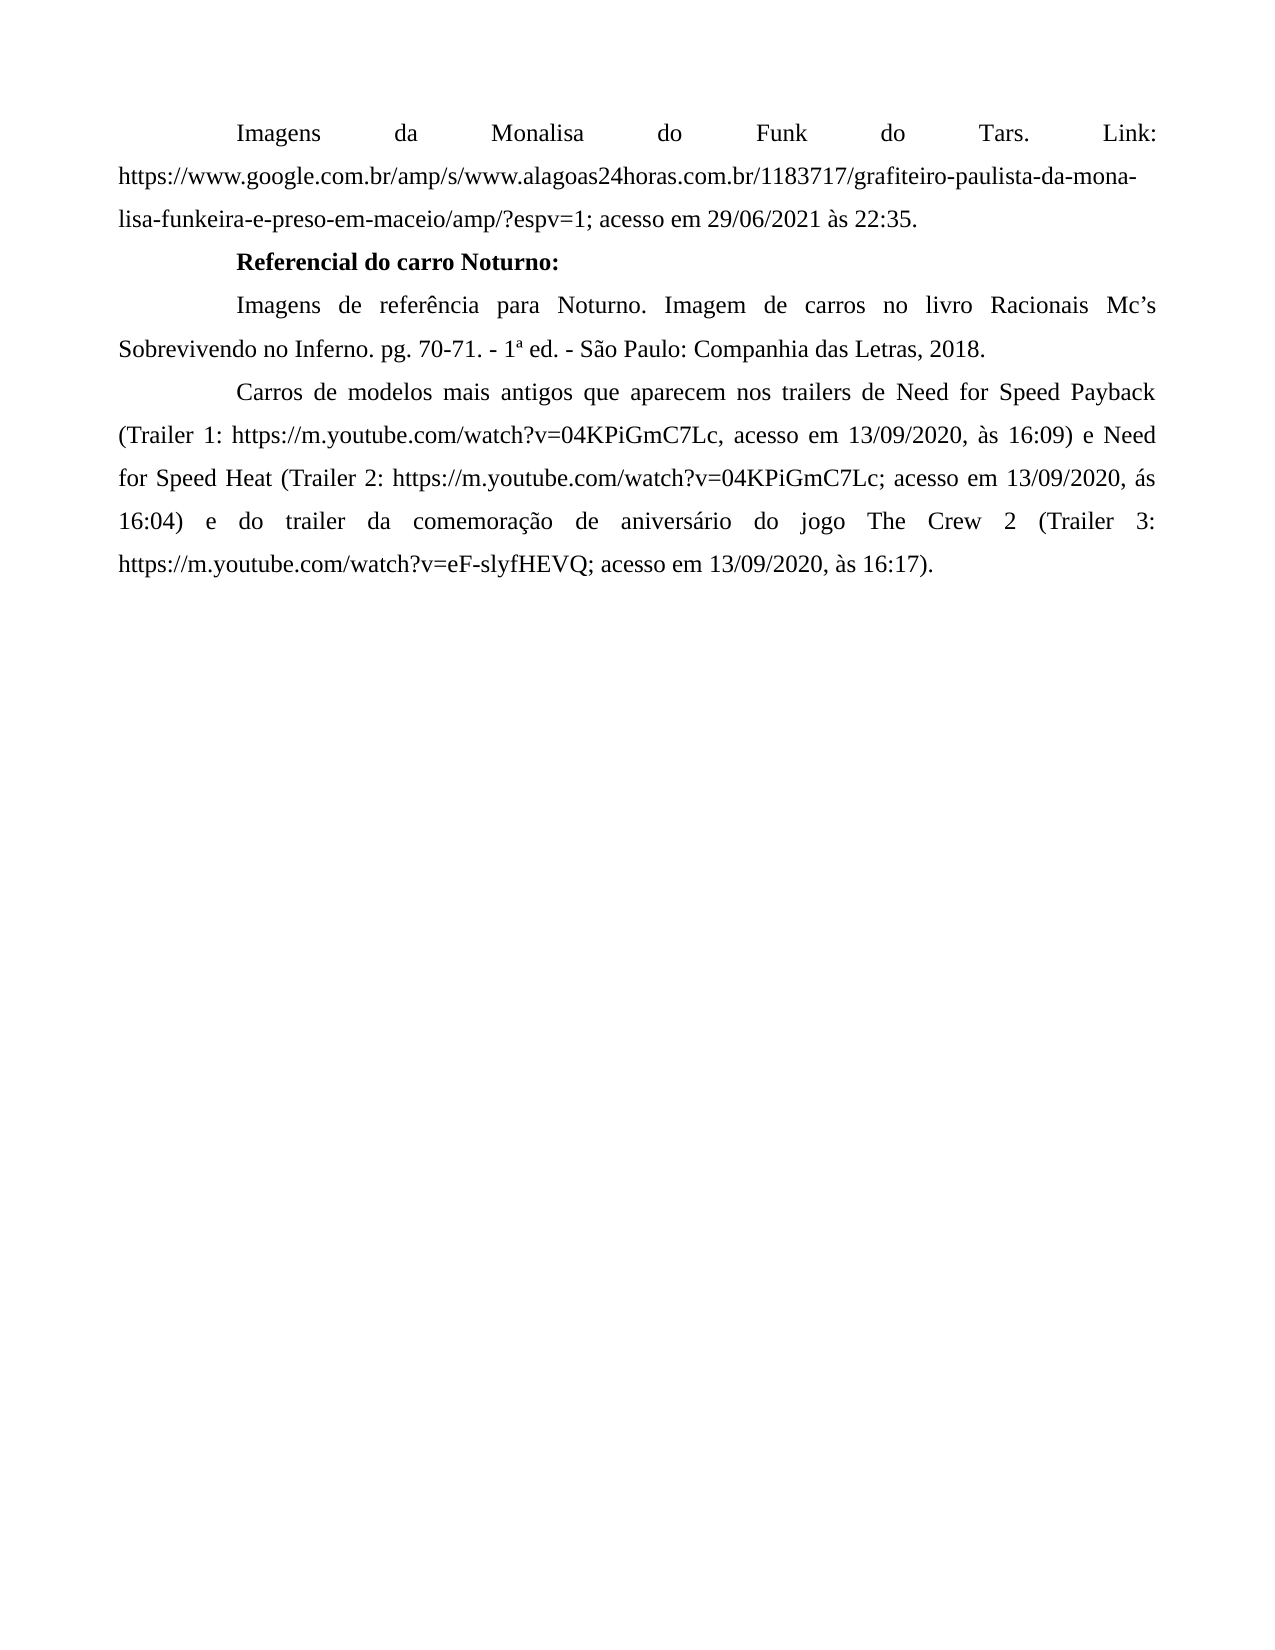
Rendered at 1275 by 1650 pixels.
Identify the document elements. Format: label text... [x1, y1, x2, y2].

text Referencial do carro Noturno: [118, 247, 1157, 276]
text Imagens da Monalisa do Funk do Tars. Link: https://www.google.com.br/amp/s/www.alagoas24horas.com.br/1183717/grafiteiro-paulista-da-mona-lisa-funkeira-e-preso-em-maceio/amp/?espv=1; acesso em 29/06/2021 às 22:35. [118, 118, 1157, 233]
text Carros de modelos mais antigos que aparecem nos trailers de Need for Speed Payback (Trailer 1: https://m.youtube.com/watch?v=04KPiGmC7Lc, acesso em 13/09/2020, às 16:09) e Need for Speed Heat (Trailer 2: https://m.youtube.com/watch?v=04KPiGmC7Lc; acesso em 13/09/2020, ás 16:04) e do trailer da comemoração de aniversário do jogo The Crew 2 (Trailer 3: https://m.youtube.com/watch?v=eF-slyfHEVQ; acesso em 13/09/2020, às 16:17). [118, 377, 1157, 578]
text Imagens de referência para Noturno. Imagem de carros no livro Racionais Mc’s Sobrevivendo no Inferno. pg. 70-71. - 1ª ed. - São Paulo: Companhia das Letras, 2018. [118, 291, 1157, 362]
